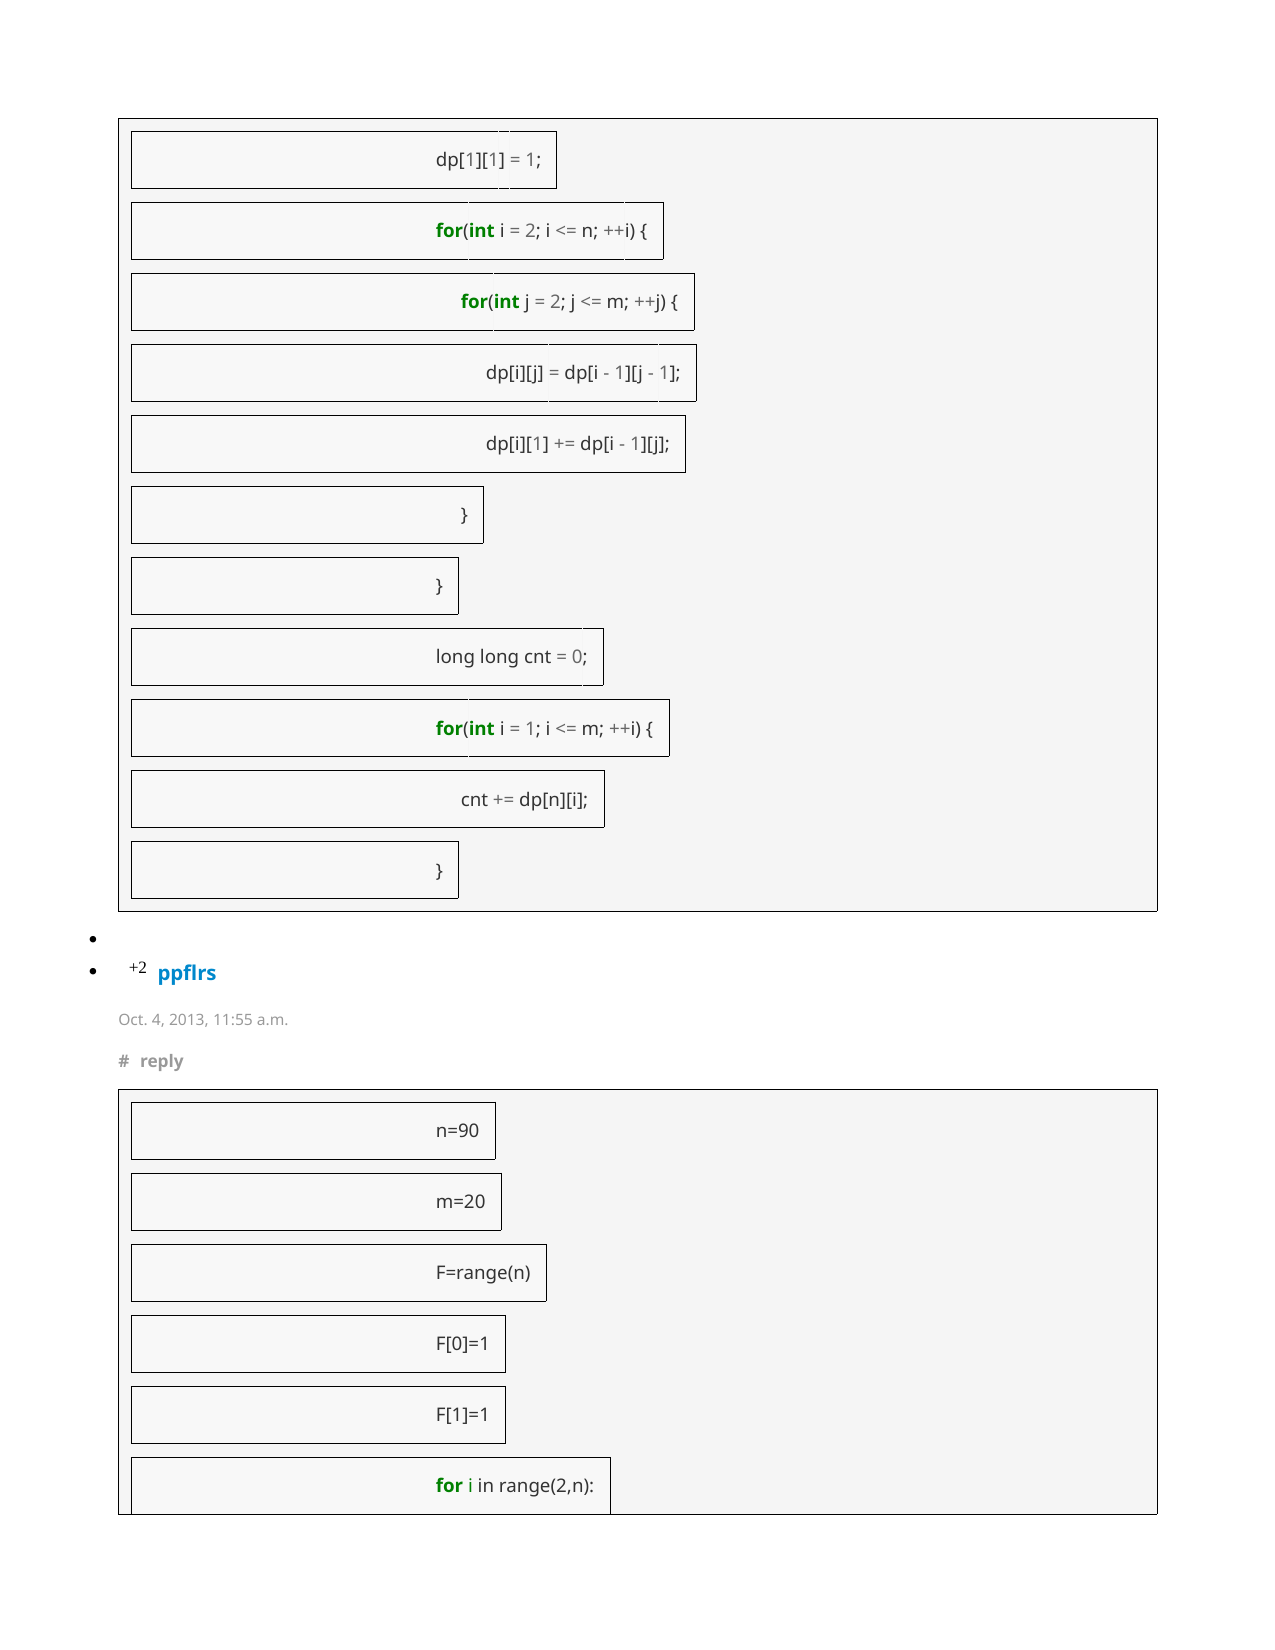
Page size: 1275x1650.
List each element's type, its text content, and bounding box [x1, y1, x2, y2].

list m=20 [119, 1160, 1157, 1230]
list long long cnt = 0; [119, 615, 1157, 685]
list dp[1][1] = 1; [119, 119, 1157, 188]
list for(int j = 2; j <= m; ++j) { [119, 260, 1157, 330]
list # reply [118, 1045, 1157, 1073]
list F=range(n) [119, 1231, 1157, 1301]
list } [119, 828, 1157, 911]
list Oct. 4, 2013, 11:55 a.m. [118, 1002, 1157, 1030]
list } [119, 473, 1157, 543]
list +2 [118, 958, 157, 978]
list } [119, 544, 1157, 614]
list for(int i = 2; i <= n; ++i) { [119, 189, 1157, 259]
list dp[i][1] += dp[i - 1][j]; [119, 402, 1157, 472]
list cnt += dp[n][i]; [119, 757, 1157, 827]
list for(int i = 1; i <= m; ++i) { [119, 686, 1157, 756]
list F[1]=1 [119, 1373, 1157, 1443]
list for i in range(2,n): [119, 1444, 1157, 1514]
list F[0]=1 [119, 1302, 1157, 1372]
list n=90 [119, 1090, 1157, 1159]
list dp[i][j] = dp[i - 1][j - 1]; [119, 331, 1157, 401]
list ppflrs [118, 958, 1157, 986]
